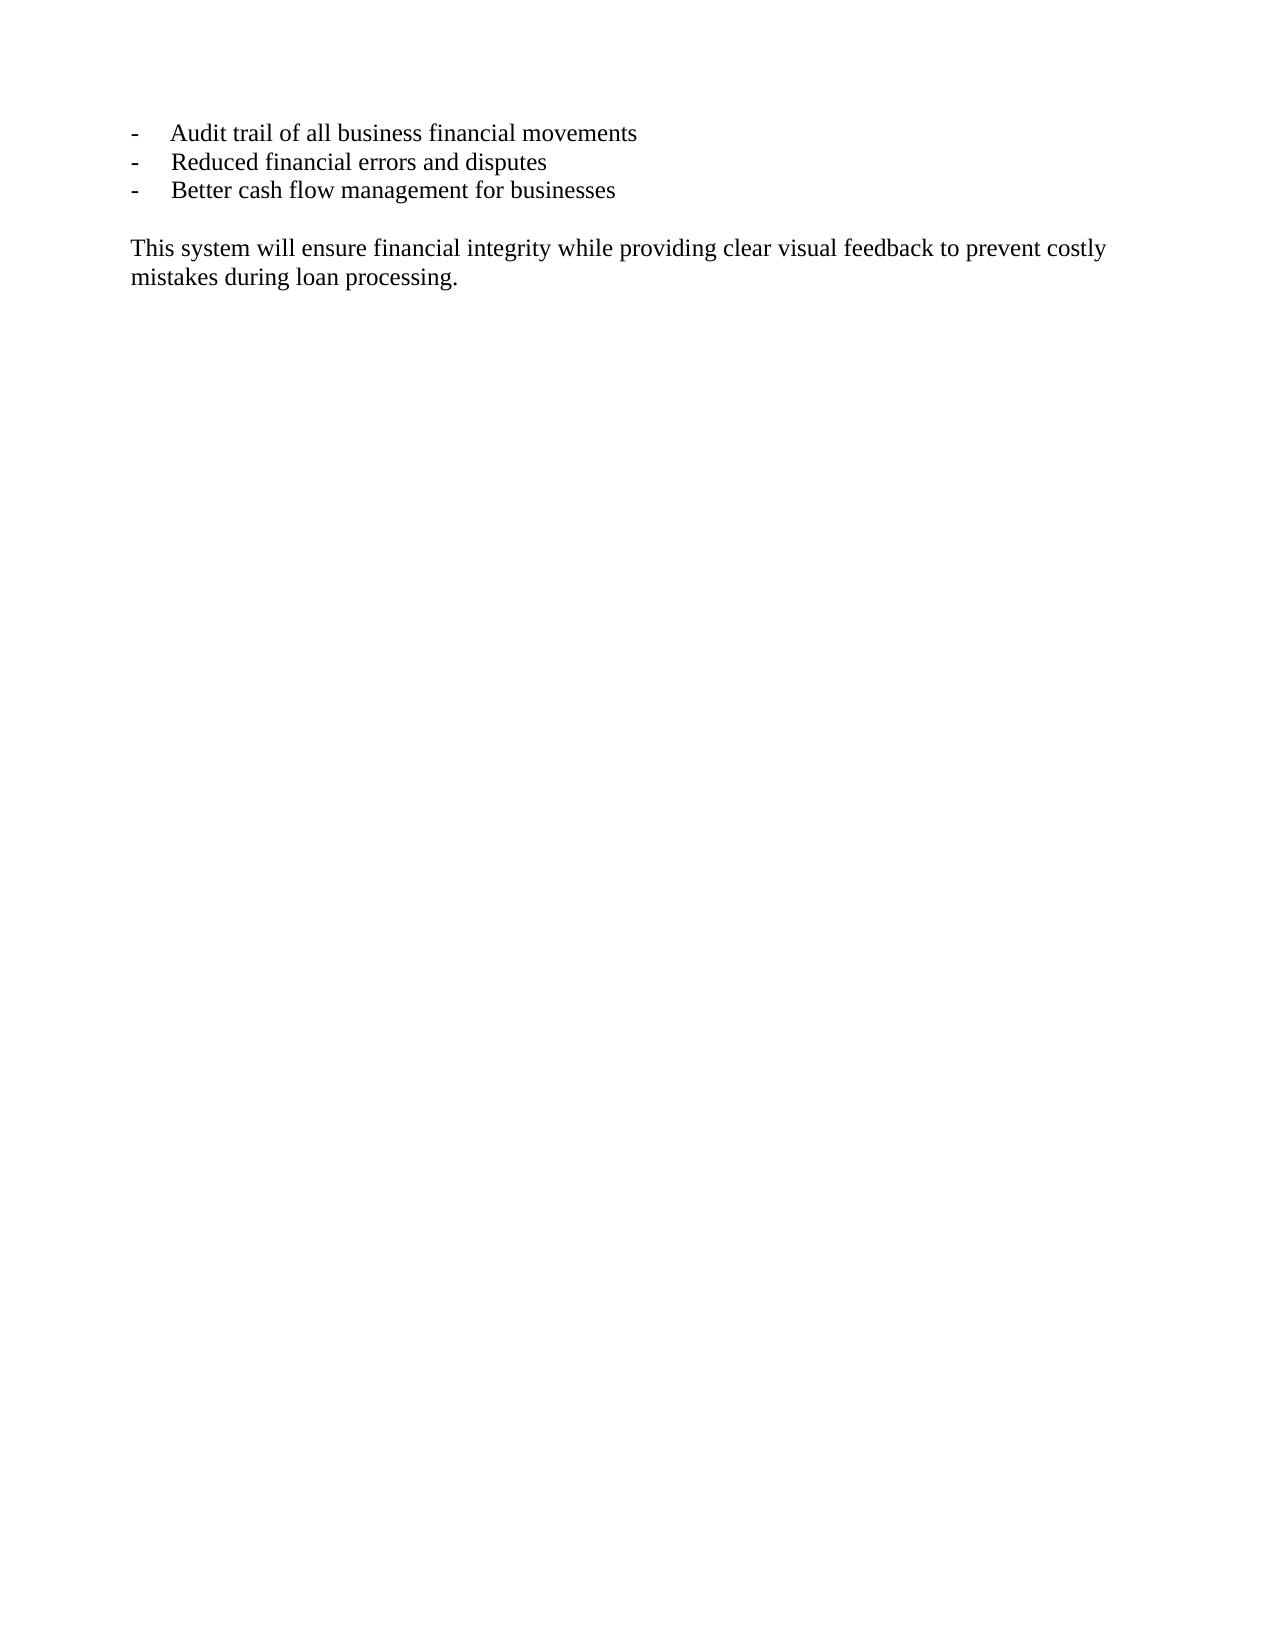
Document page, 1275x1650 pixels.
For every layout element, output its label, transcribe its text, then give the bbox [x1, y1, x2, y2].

text mistakes during loan processing. [118, 262, 1157, 291]
text - ✅ Better cash flow management for businesses [118, 176, 1157, 204]
text - ✅ Audit trail of all business financial movements [118, 118, 1157, 147]
text - ✅ Reduced financial errors and disputes [118, 147, 1157, 176]
text This system will ensure financial integrity while providing clear visual feedback to prevent costly [118, 233, 1157, 262]
